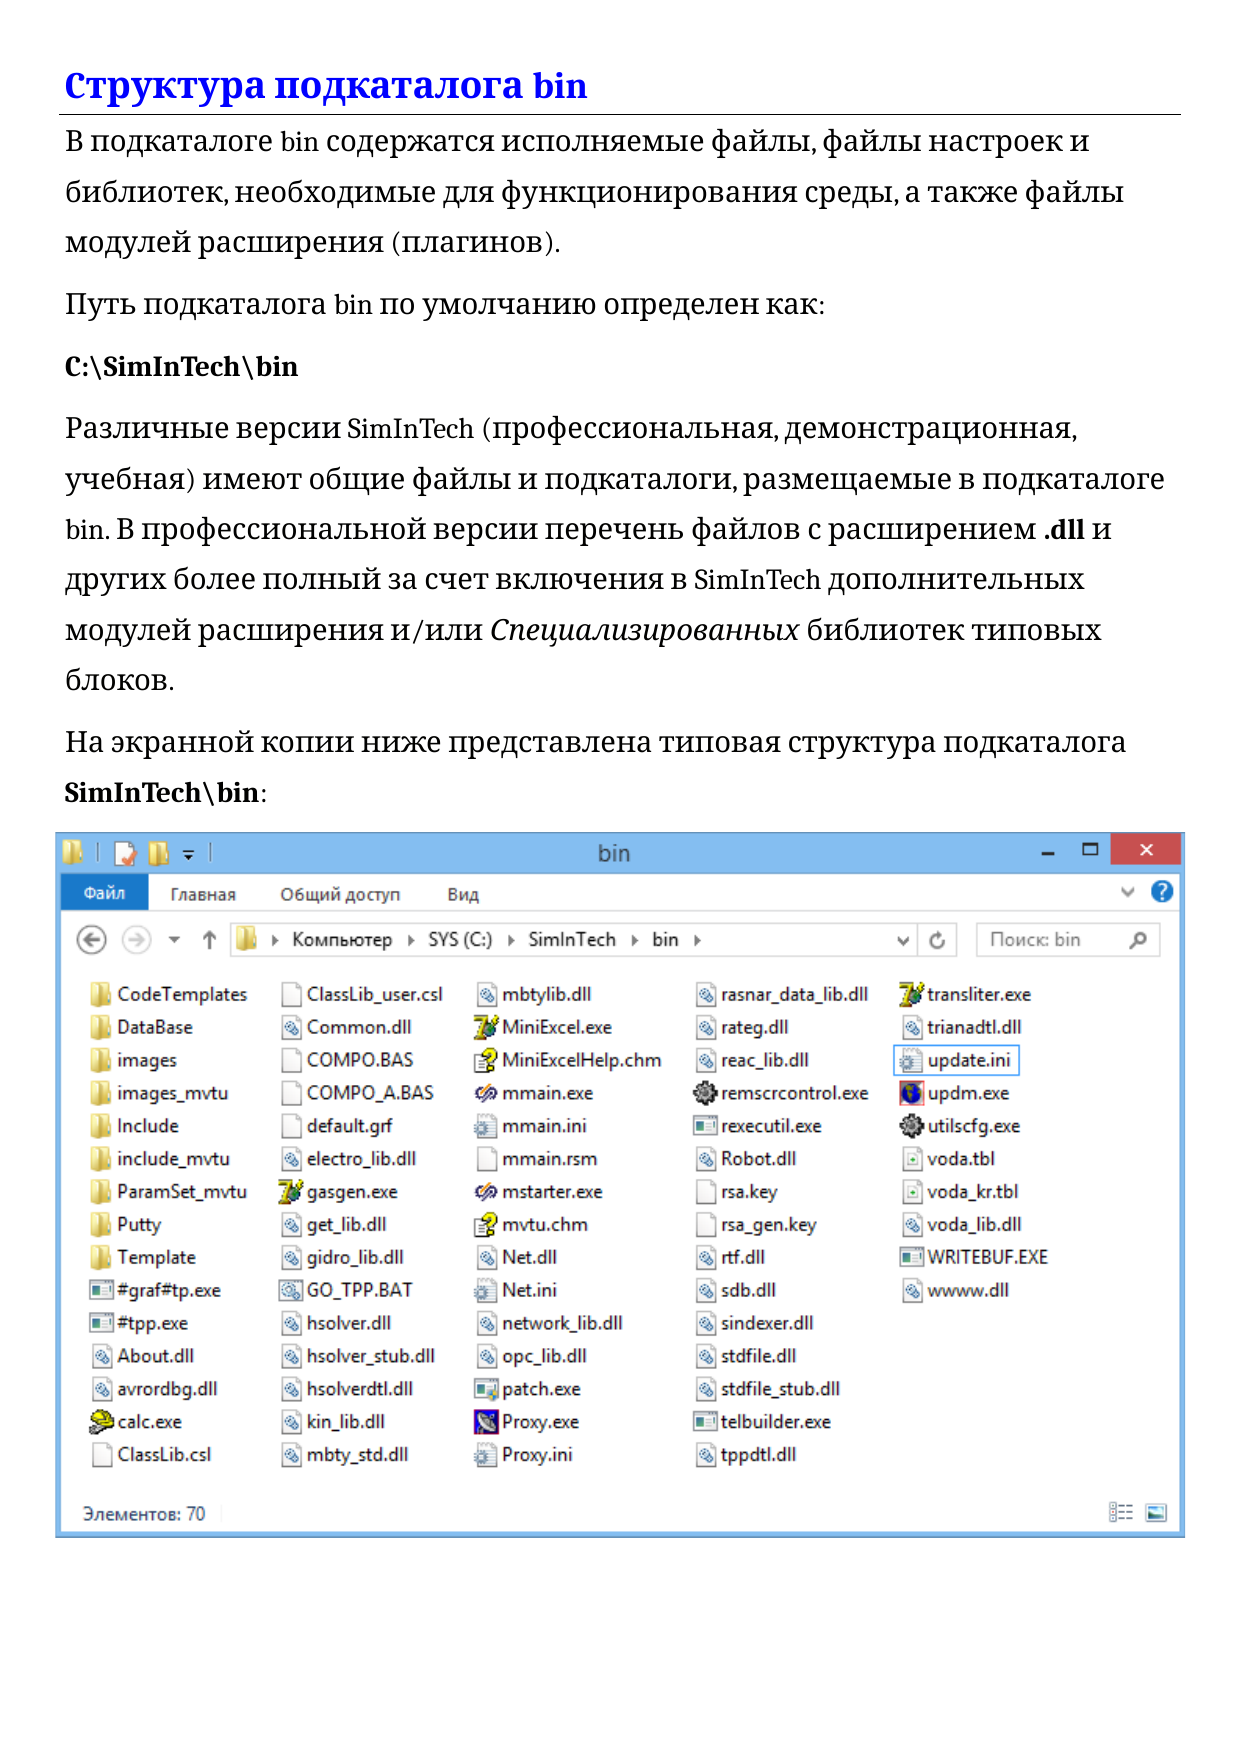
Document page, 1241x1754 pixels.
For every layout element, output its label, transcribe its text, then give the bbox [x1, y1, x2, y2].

table_cell [59, 1538, 1181, 1599]
picture [55, 832, 1186, 1538]
table_cell В подкаталоге bin содержатся исполняемые файлы, файлы настроек и библиотек, необходимые для функционирования среды, а также файлы модулей расширения (плагинов). Путь подкаталога bin по умолчанию определен как: C:\SimInTech\bin Различные версии SimInTech (профессиональная, демонстрационная, учебная) имеют общие файлы и подкаталоги, размещаемые в подкаталоге bin. В профессиональной версии перечень файлов с расширением .dll и других более полный за счет включения в SimInTech дополнительных модулей расширения и/или Специализированных библиотек типовых блоков. На экранной копии ниже представлена типовая структура подкаталога SimInTech\bin: [59, 115, 1181, 832]
table_header Cтруктура подкаталога bin [59, 59, 1181, 114]
